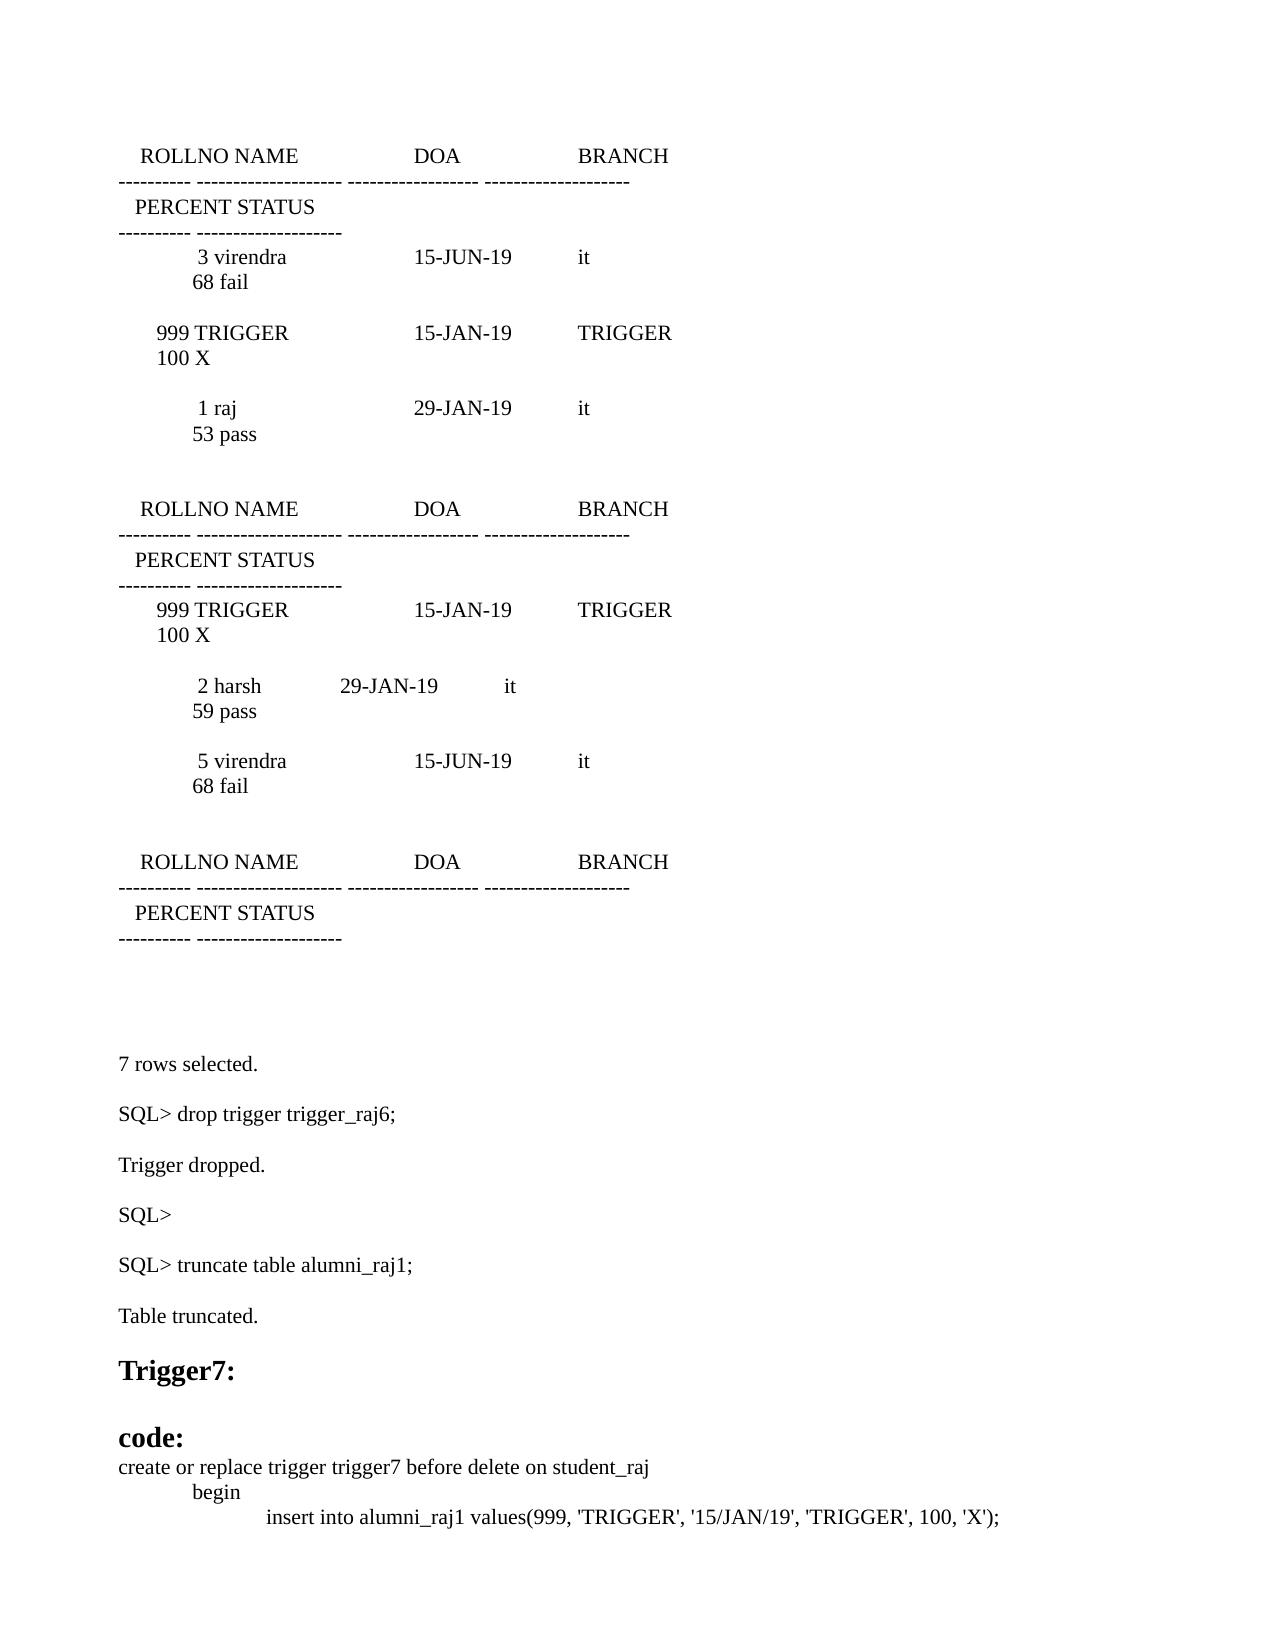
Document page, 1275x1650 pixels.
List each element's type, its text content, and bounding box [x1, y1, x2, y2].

text SQL> [118, 1202, 1157, 1227]
text ---------- -------------------- [118, 925, 1157, 950]
text begin [118, 1479, 1157, 1504]
text Trigger7: [118, 1353, 1157, 1387]
text 100 X [118, 345, 1157, 370]
text PERCENT STATUS [118, 547, 1157, 572]
text ---------- -------------------- [118, 219, 1157, 244]
text 3 virendra 15-JUN-19 it [118, 244, 1157, 269]
text 1 raj 29-JAN-19 it [118, 395, 1157, 421]
text 999 TRIGGER 15-JAN-19 TRIGGER [118, 597, 1157, 622]
text ROLLNO NAME DOA BRANCH [118, 849, 1157, 874]
text 68 fail [118, 773, 1157, 799]
text 5 virendra 15-JUN-19 it [118, 748, 1157, 773]
text create or replace trigger trigger7 before delete on student_raj [118, 1454, 1157, 1479]
text 999 TRIGGER 15-JAN-19 TRIGGER [118, 320, 1157, 345]
text ROLLNO NAME DOA BRANCH [118, 496, 1157, 521]
text ---------- -------------------- ------------------ -------------------- [118, 521, 1157, 547]
text PERCENT STATUS [118, 899, 1157, 925]
text insert into alumni_raj1 values(999, 'TRIGGER', '15/JAN/19', 'TRIGGER', 100, 'X'); [118, 1504, 1157, 1529]
text SQL> drop trigger trigger_raj6; [118, 1101, 1157, 1126]
text 100 X [118, 622, 1157, 647]
text code: [118, 1420, 1157, 1454]
text 53 pass [118, 421, 1157, 446]
text ROLLNO NAME DOA BRANCH [118, 143, 1157, 168]
text Table truncated. [118, 1303, 1157, 1328]
text ---------- -------------------- ------------------ -------------------- [118, 168, 1157, 194]
text 2 harsh 29-JAN-19 it [118, 673, 1157, 698]
text ---------- -------------------- [118, 572, 1157, 597]
text 68 fail [118, 269, 1157, 294]
text Trigger dropped. [118, 1152, 1157, 1177]
text 59 pass [118, 698, 1157, 723]
text 7 rows selected. [118, 1051, 1157, 1076]
text ---------- -------------------- ------------------ -------------------- [118, 874, 1157, 899]
text SQL> truncate table alumni_raj1; [118, 1252, 1157, 1278]
text PERCENT STATUS [118, 194, 1157, 219]
